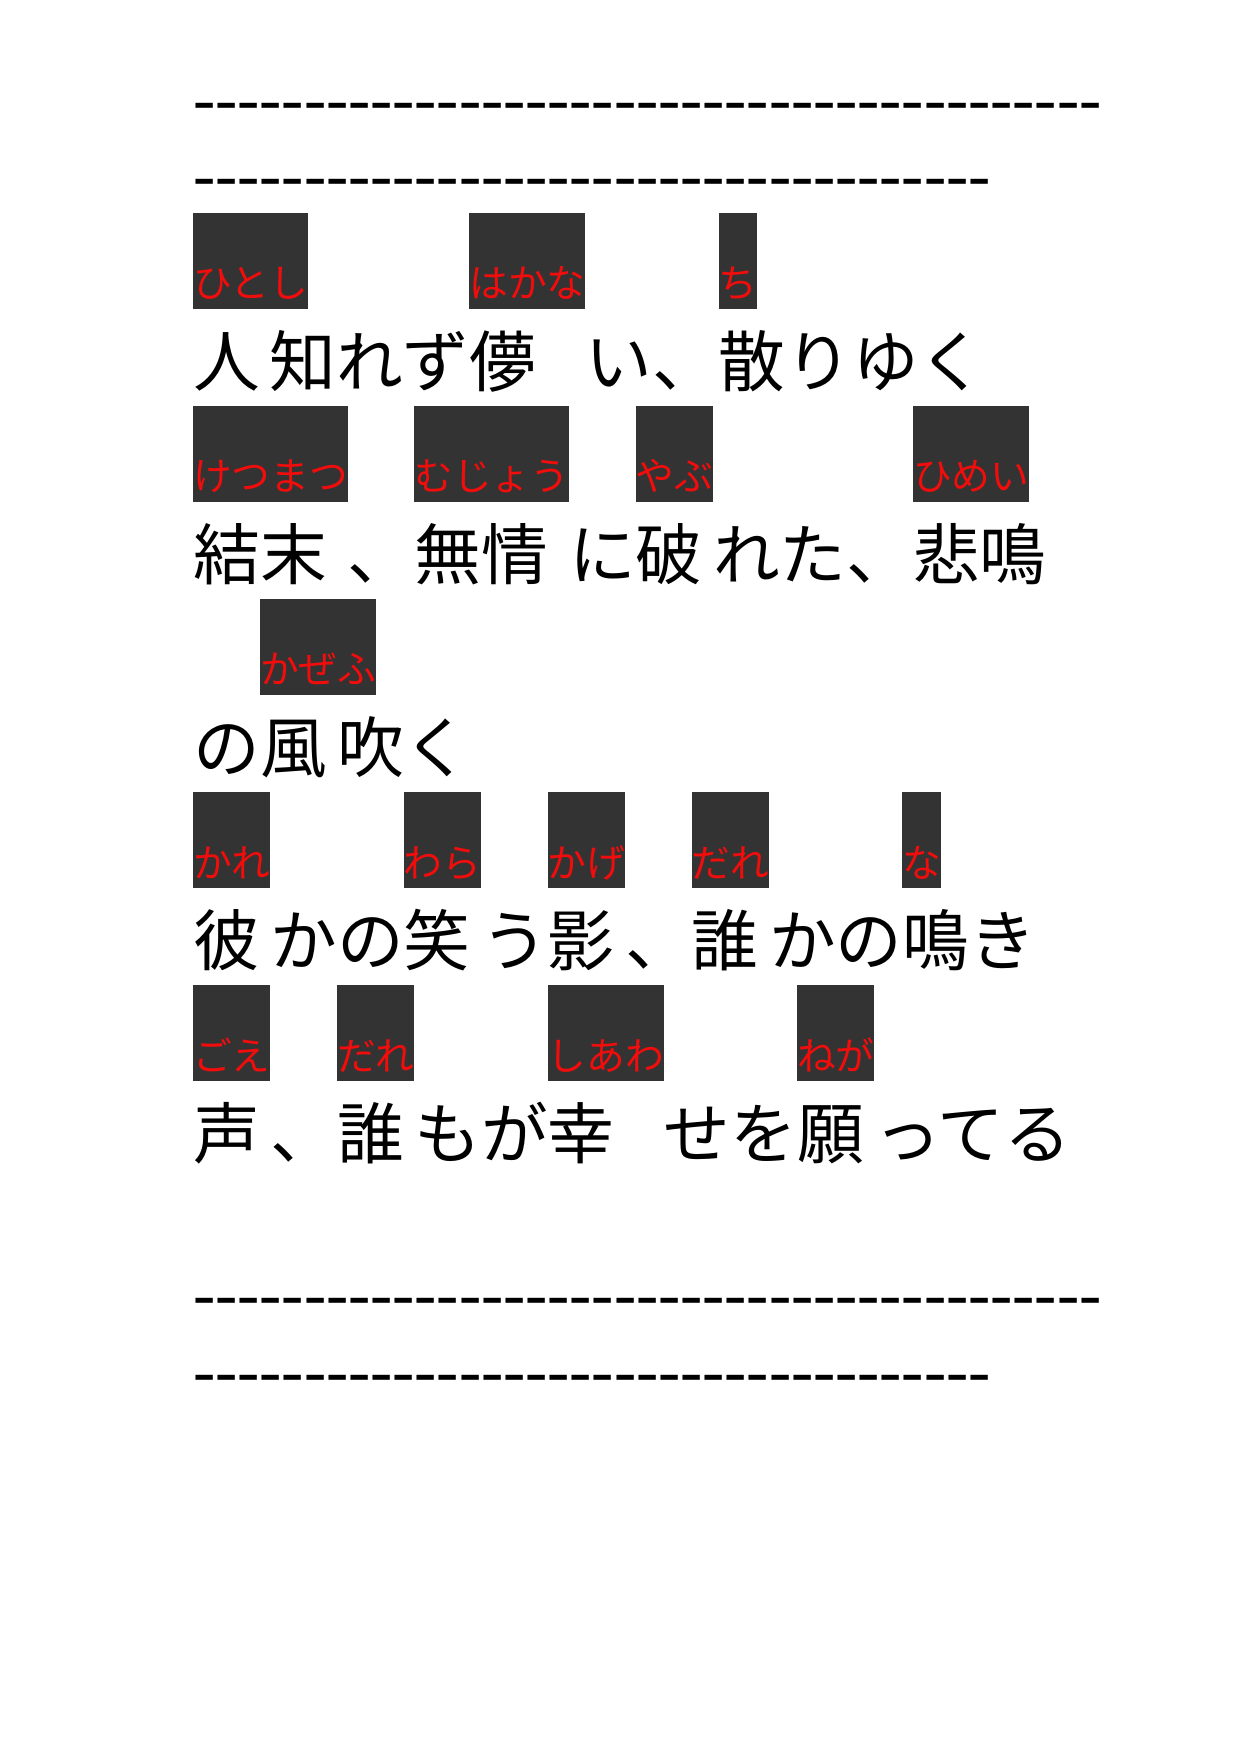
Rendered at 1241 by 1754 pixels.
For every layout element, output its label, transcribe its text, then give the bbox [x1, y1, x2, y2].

text ----------------------------------------------------------------------------- [193, 59, 1106, 212]
text 人ひと知しれず儚はかない、散ちりゆく結末けつまつ、無情むじょうに破やぶれた、悲鳴ひめいの風かぜ吹ふく [193, 212, 1106, 792]
text 彼かれかの笑わらう影かげ、誰だれかの鳴なき声ごえ、誰だれもが幸しあわせを願ねがってる [193, 792, 1106, 1178]
text ----------------------------------------------------------------------------- [193, 1255, 1106, 1408]
